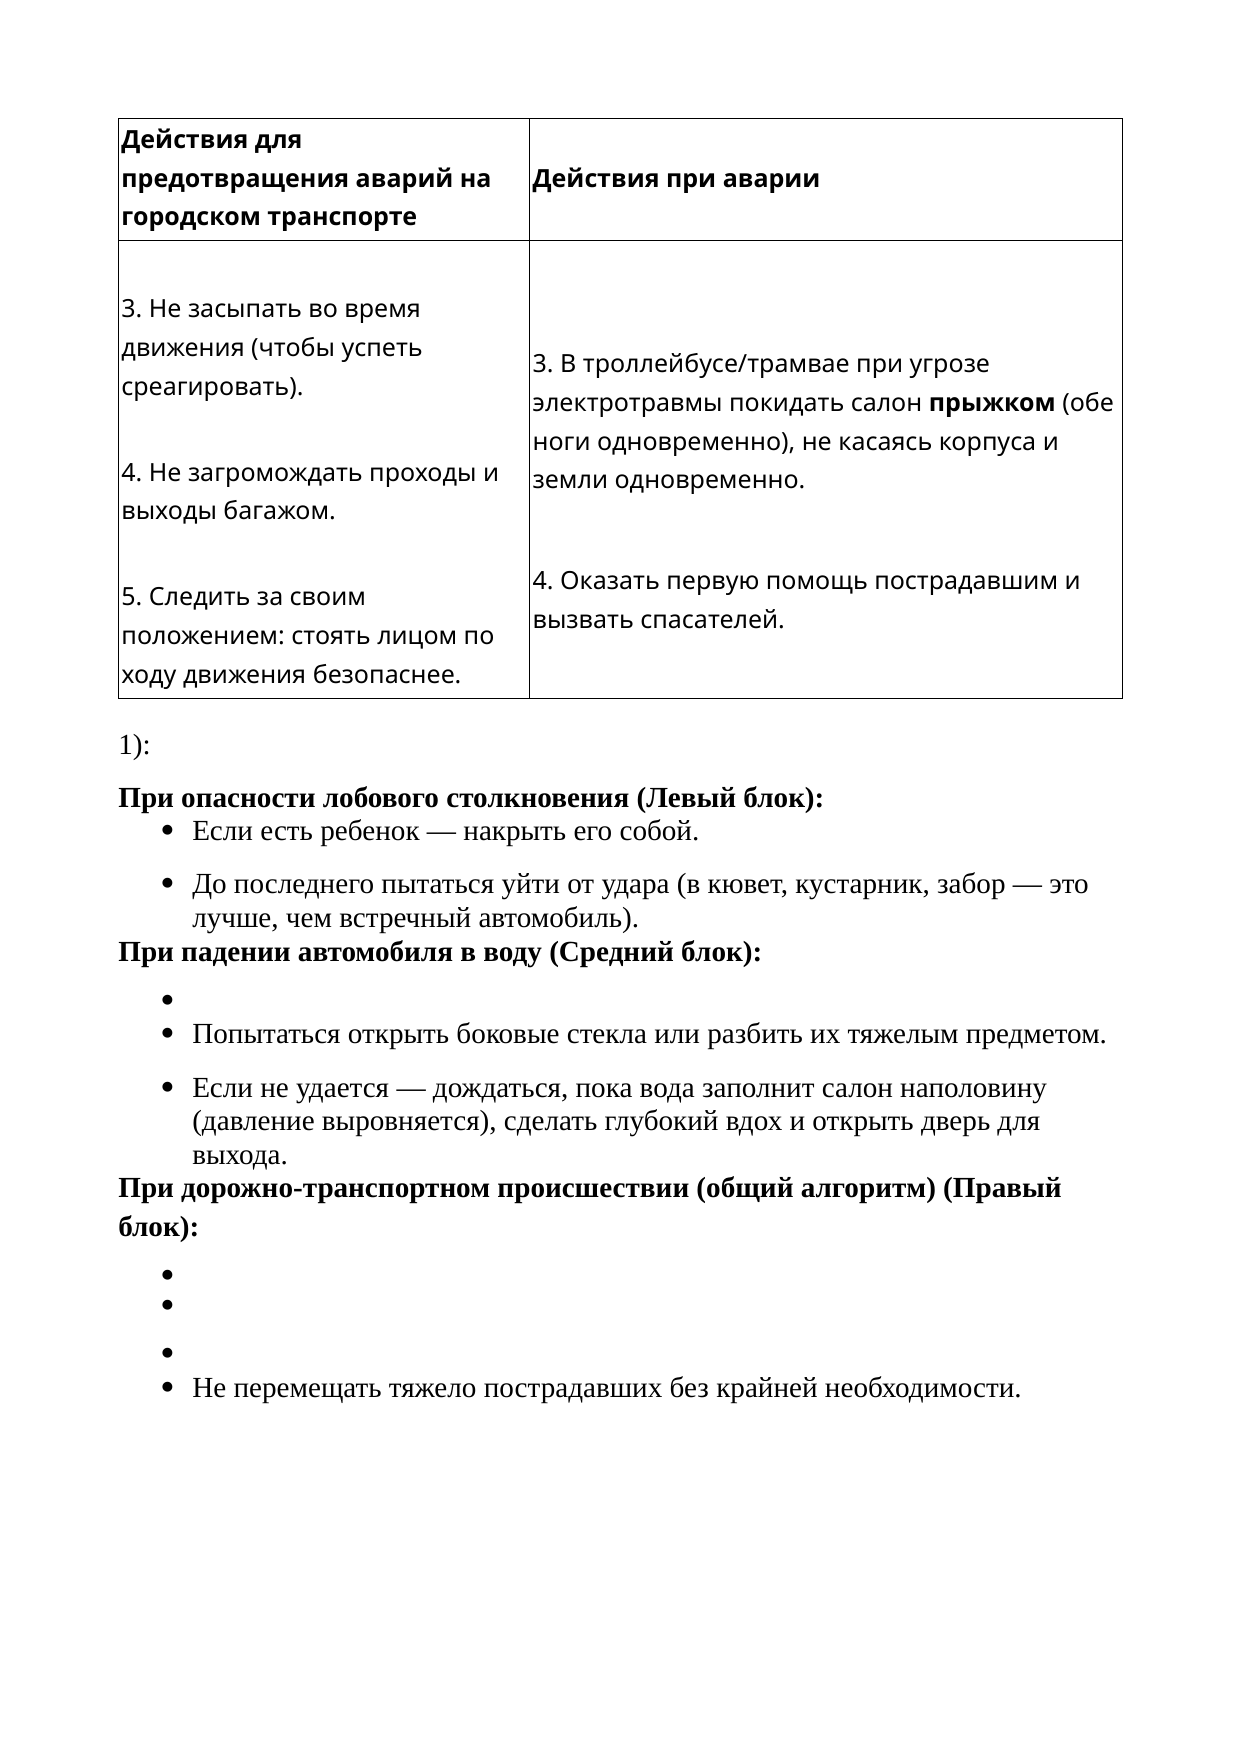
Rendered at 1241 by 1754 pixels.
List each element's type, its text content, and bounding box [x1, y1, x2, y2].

table_cell 3. Не засыпать во время движения (чтобы успеть среагировать). 4. Не загромождать проходы и выходы багажом. 5. Следить за своим положением: стоять лицом по ходу движения безопаснее. [119, 241, 529, 697]
table_header Действия при аварии [530, 119, 1122, 240]
text При опасности лобового столкновения (Левый блок): [118, 780, 1122, 813]
list До последнего пытаться уйти от удара (в кювет, кустарник, забор — это лучше, чем встречный автомобиль). [162, 867, 1122, 934]
list Если не удается — дождаться, пока вода заполнит салон наполовину (давление выровняется), сделать глубокий вдох и открыть дверь для выхода. [162, 1070, 1122, 1171]
list Если есть ребенок — накрыть его собой. [162, 813, 1122, 847]
text При падении автомобиля в воду (Средний блок): [118, 934, 1122, 967]
table_header Действия для предотвращения аварий на городском транспорте [119, 119, 529, 240]
table_cell 3. В троллейбусе/трамвае при угрозе электротравмы покидать салон прыжком (обе ноги одновременно), не касаясь корпуса и земли одновременно. 4. Оказать первую помощь пострадавшим и вызвать спасателей. [530, 241, 1122, 697]
list Попытаться открыть боковые стекла или разбить их тяжелым предметом. [162, 1017, 1122, 1050]
list Не перемещать тяжело пострадавших без крайней необходимости. [162, 1370, 1122, 1404]
text 1): [118, 727, 1122, 760]
text При дорожно-транспортном происшествии (общий алгоритм) (Правый блок): [118, 1171, 1122, 1243]
